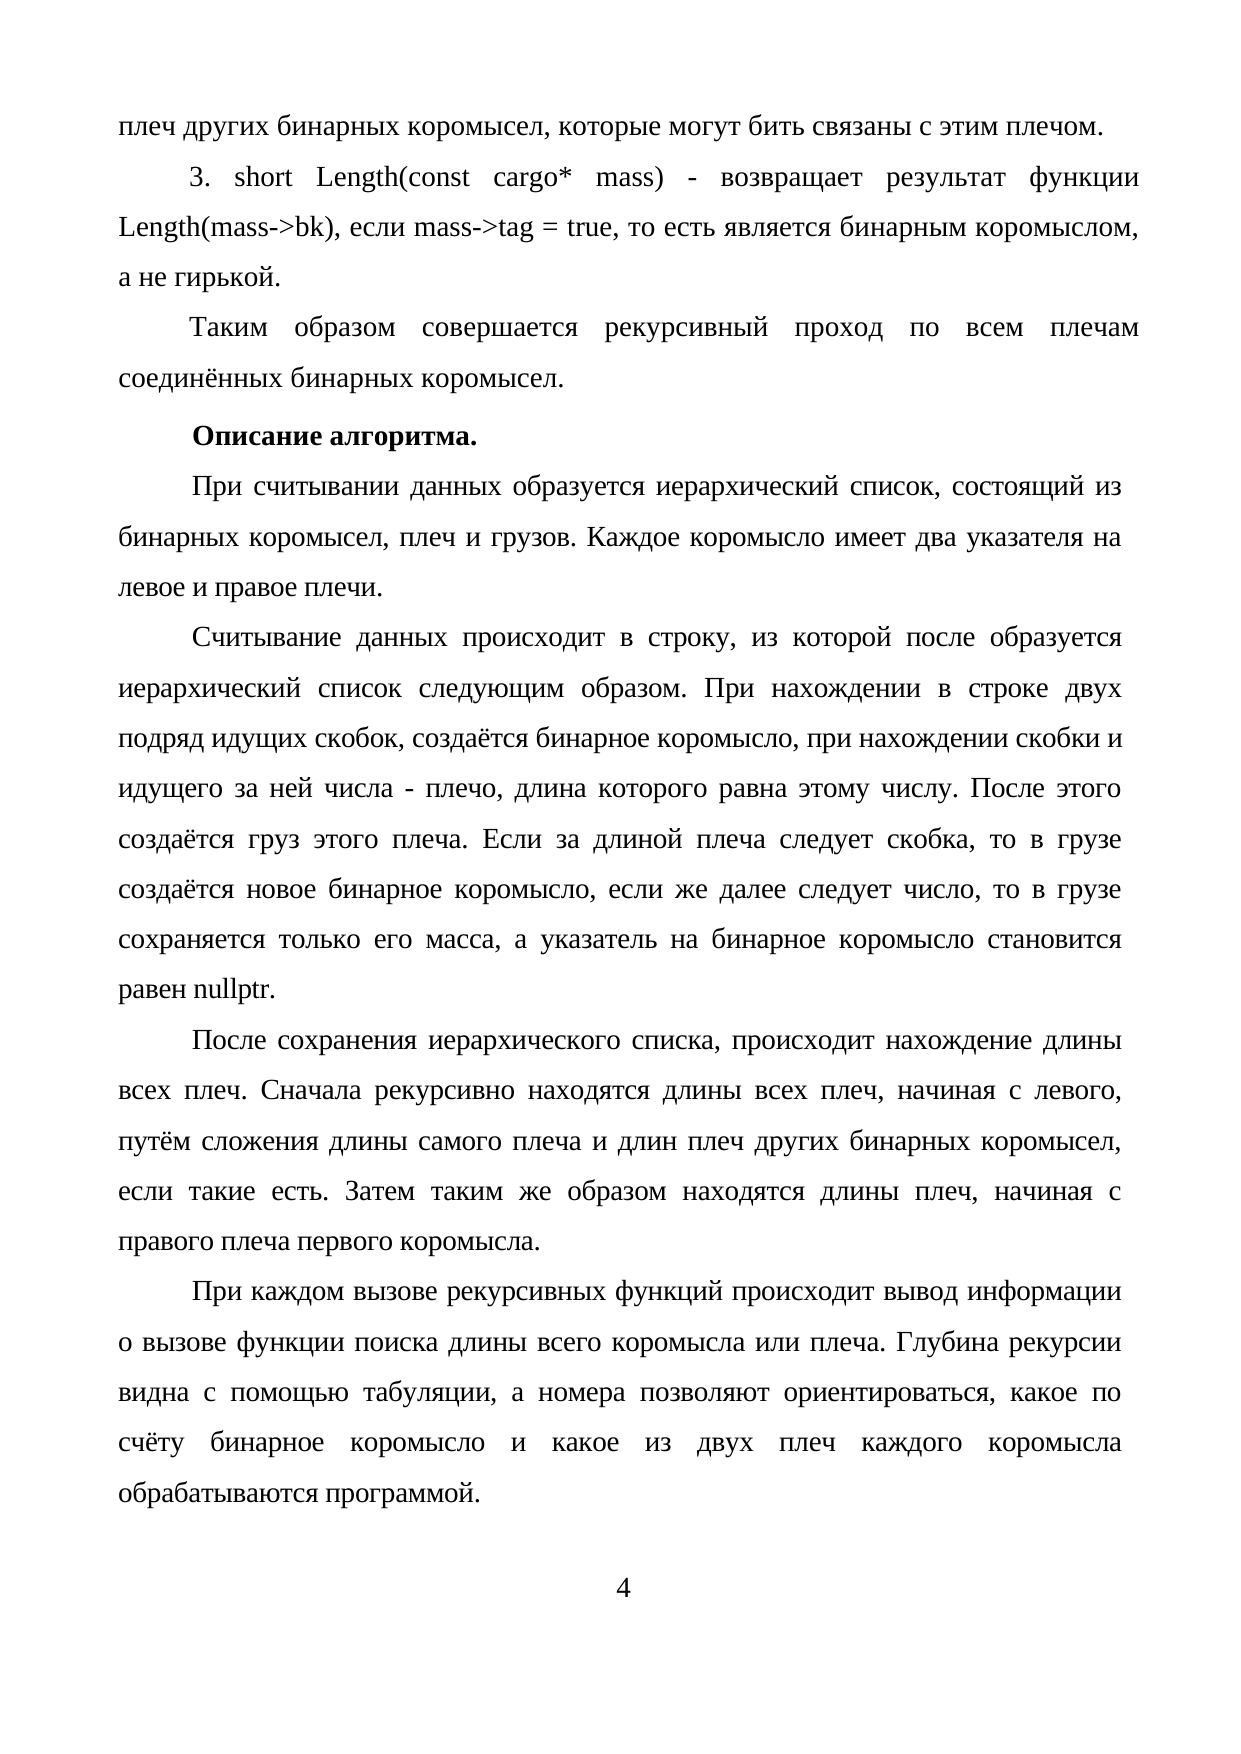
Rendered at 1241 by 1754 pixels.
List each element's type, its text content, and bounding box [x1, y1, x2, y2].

text 3. short Length(const cargo* mass) - возвращает результат функции Length(mass->bk), если mass->tag = true, то есть является бинарным коромыслом, а не гирькой. [118, 159, 1140, 293]
text При считывании данных образуется иерархический список, состоящий из бинарных коромысел, плеч и грузов. Каждое коромысло имеет два указателя на левое и правое плечи. [118, 468, 1122, 603]
text Считывание данных происходит в строку, из которой после образуется иерархический список следующим образом. При нахождении в строке двух подряд идущих скобок, создаётся бинарное коромысло, при нахождении скобки и идущего за ней числа - плечо, длина которого равна этому числу. После этого создаётся груз этого плеча. Если за длиной плеча следует скобка, то в грузе создаётся новое бинарное коромысло, если же далее следует число, то в грузе сохраняется только его масса, а указатель на бинарное коромысло становится равен nullptr. [118, 619, 1122, 1005]
text плеч других бинарных коромысел, которые могут бить связаны с этим плечом. [118, 108, 1140, 142]
subtitle Описание алгоритма. [192, 418, 1140, 451]
text После сохранения иерархического списка, происходит нахождение длины всех плеч. Сначала рекурсивно находятся длины всех плеч, начиная с левого, путём сложения длины самого плеча и длин плеч других бинарных коромысел, если такие есть. Затем таким же образом находятся длины плеч, начиная с правого плеча первого коромысла. [118, 1022, 1122, 1257]
text При каждом вызове рекурсивных функций происходит вывод информации о вызове функции поиска длины всего коромысла или плеча. Глубина рекурсии видна с помощью табуляции, а номера позволяют ориентироваться, какое по счёту бинарное коромысло и какое из двух плеч каждого коромысла обрабатываются программой. [118, 1273, 1122, 1508]
text Таким образом совершается рекурсивный проход по всем плечам соединённых бинарных коромысел. [118, 309, 1140, 393]
